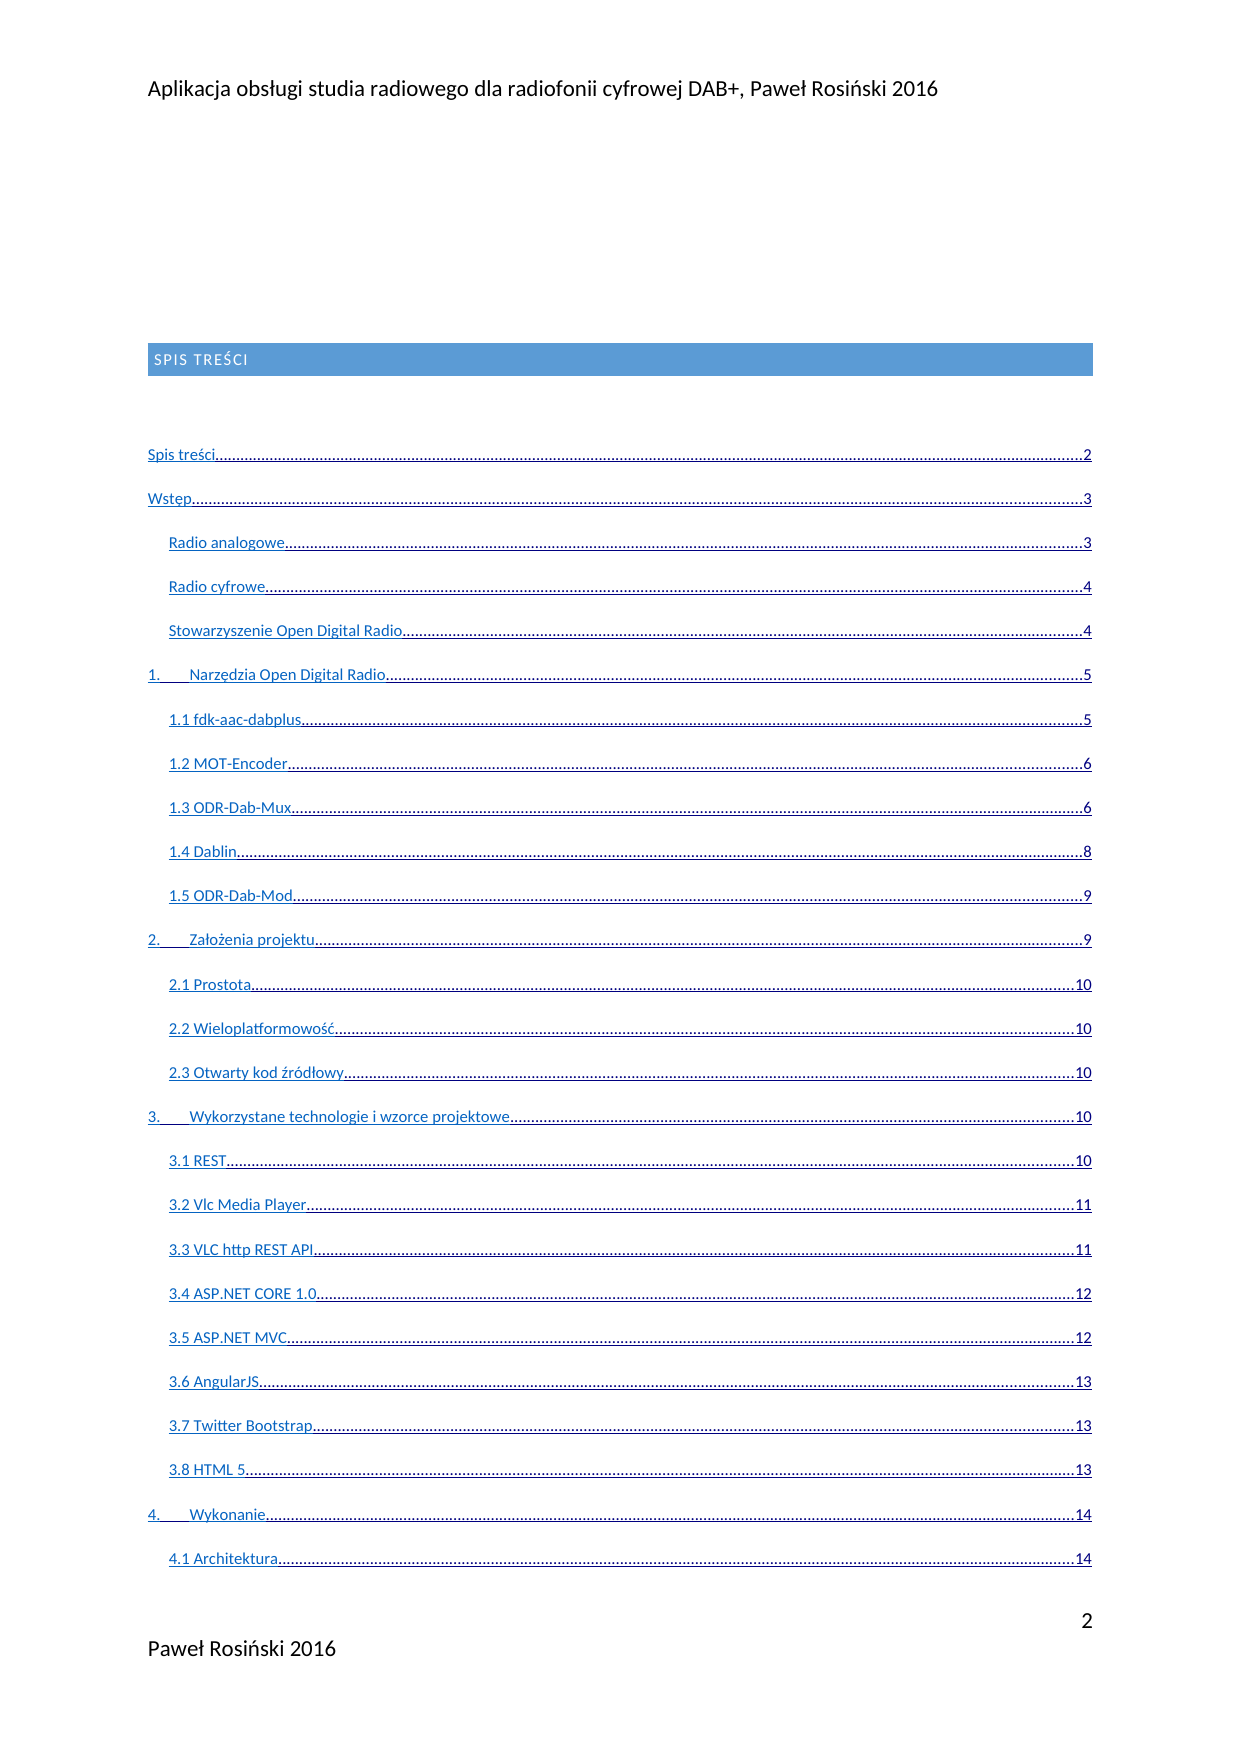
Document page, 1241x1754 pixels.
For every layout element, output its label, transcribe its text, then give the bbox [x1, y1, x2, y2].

text Stowarzyszenie Open Digital Radio 4 [168, 621, 1093, 641]
text 3.7 Twitter Bootstrap 13 [168, 1416, 1093, 1436]
text 1.2 MOT-Encoder 6 [168, 753, 1093, 773]
text 1.5 ODR-Dab-Mod 9 [168, 886, 1093, 906]
text Spis treści 2 [148, 444, 1093, 464]
text 3.3 VLC http REST API 11 [168, 1239, 1093, 1259]
text 2.3 Otwarty kod źródłowy 10 [168, 1062, 1093, 1082]
text 2.2 Wieloplatformowość 10 [168, 1018, 1093, 1038]
text 1. Narzędzia Open Digital Radio 5 [148, 665, 1093, 685]
subtitle Spis treści [154, 349, 1086, 369]
text Wstęp 3 [148, 488, 1093, 508]
text 3.1 REST 10 [168, 1151, 1093, 1171]
text 3.6 AngularJS 13 [168, 1371, 1093, 1392]
text 4. Wykonanie 14 [148, 1504, 1093, 1524]
text Radio cyfrowe 4 [168, 576, 1093, 597]
text 2. Założenia projektu 9 [148, 930, 1093, 950]
text 3.4 ASP.NET CORE 1.0 12 [168, 1283, 1093, 1303]
text Radio analogowe 3 [168, 532, 1093, 552]
text 2.1 Prostota 10 [168, 974, 1093, 994]
text 4.1 Architektura 14 [168, 1548, 1093, 1568]
text 1.4 Dablin 8 [168, 841, 1093, 862]
text 3. Wykorzystane technologie i wzorce projektowe 10 [148, 1106, 1093, 1127]
text 3.8 HTML 5 13 [168, 1460, 1093, 1480]
text 3.5 ASP.NET MVC 12 [168, 1327, 1093, 1347]
text 1.1 fdk-aac-dabplus 5 [168, 709, 1093, 729]
text 1.3 ODR-Dab-Mux 6 [168, 797, 1093, 817]
text 3.2 Vlc Media Player 11 [168, 1195, 1093, 1215]
